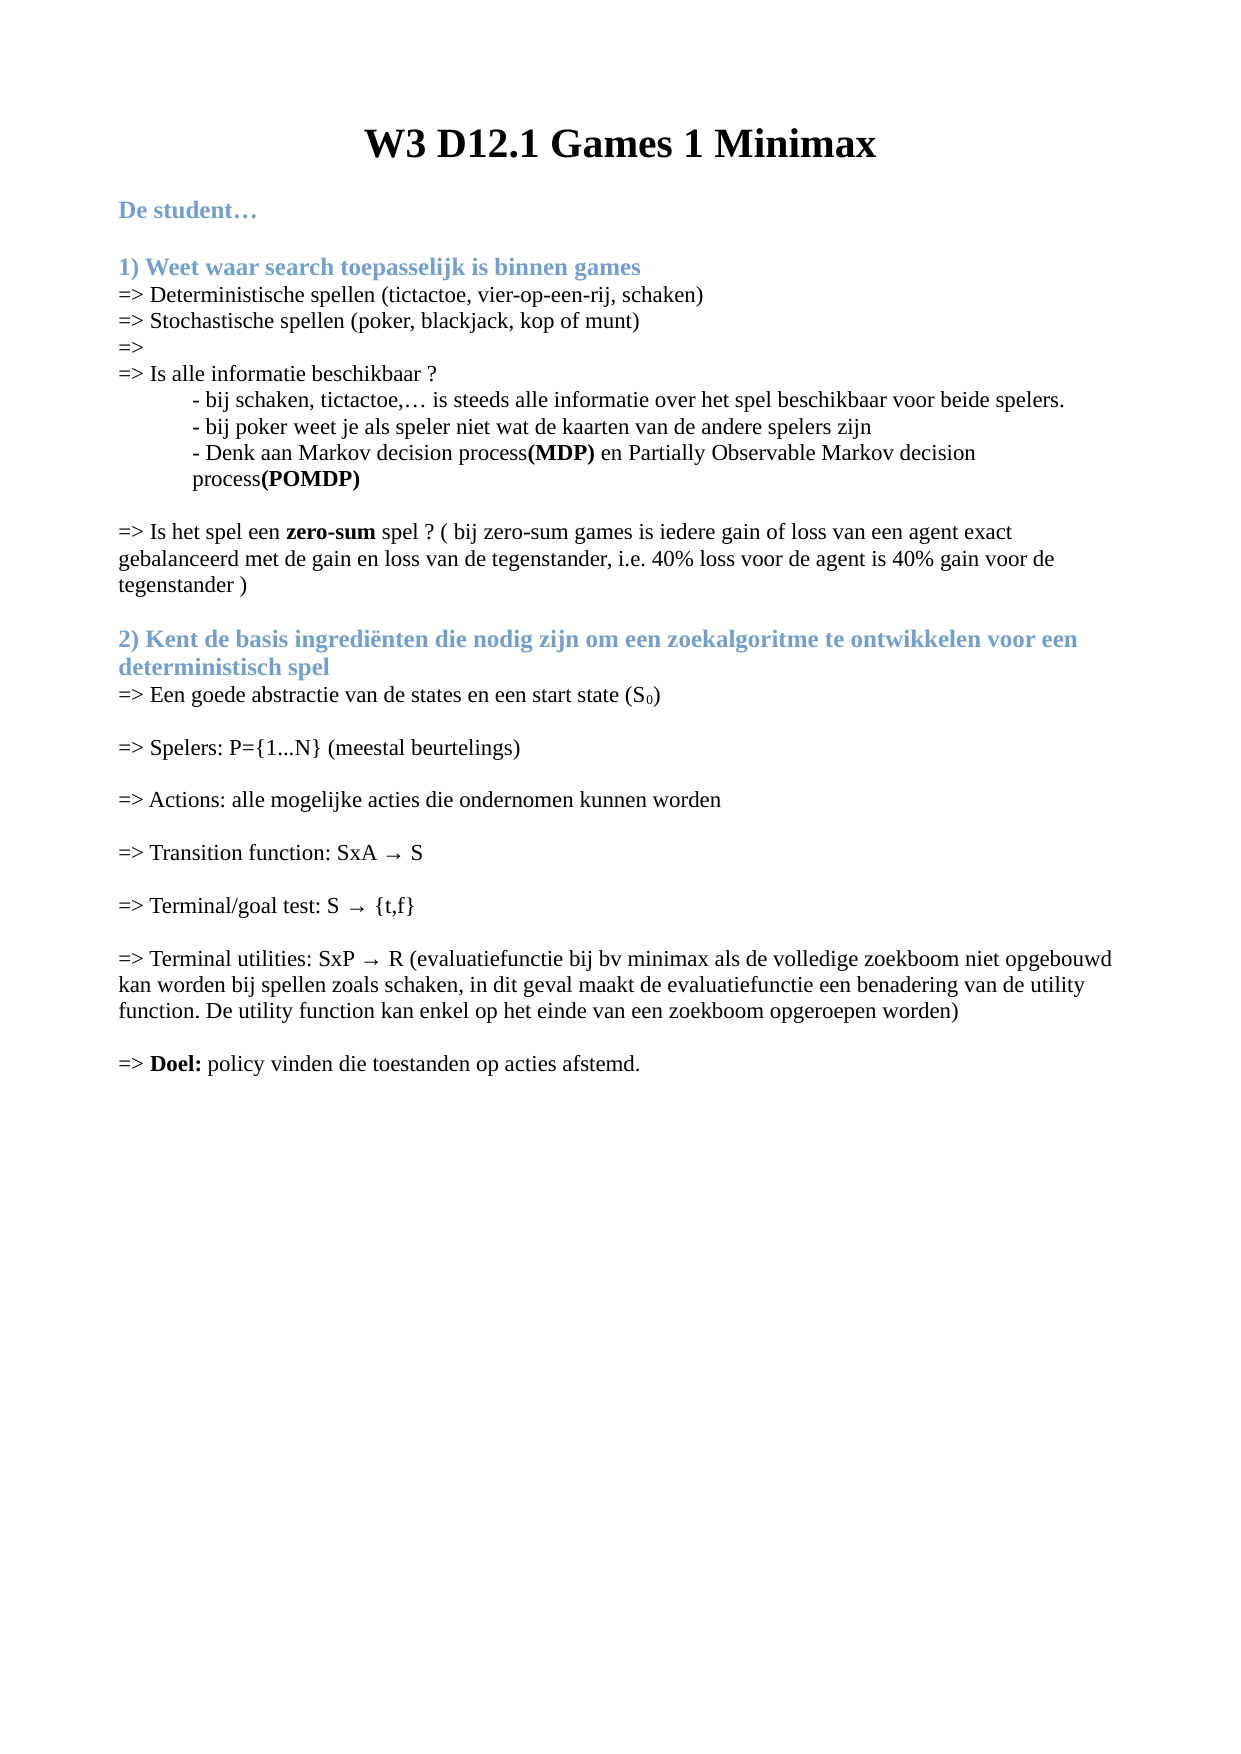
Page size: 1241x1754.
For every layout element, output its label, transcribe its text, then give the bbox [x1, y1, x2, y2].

text => Is alle informatie beschikbaar ? [118, 360, 1122, 386]
text => Spelers: P={1...N} (meestal beurtelings) [118, 734, 1122, 760]
text => Een goede abstractie van de states en een start state (S0) [118, 681, 1122, 707]
text W3 D12.1 Games 1 Minimax [118, 118, 1122, 166]
text => [118, 334, 1122, 360]
text => Actions: alle mogelijke acties die ondernomen kunnen worden [118, 787, 1122, 813]
text - Denk aan Markov decision process(MDP) en Partially Observable Markov decision process(POMDP) [118, 439, 1122, 492]
text 2) Kent de basis ingrediënten die nodig zijn om een zoekalgoritme te ontwikkelen voor een deterministisch spel [118, 624, 1122, 681]
text => Deterministische spellen (tictactoe, vier-op-een-rij, schaken) [118, 281, 1122, 307]
text => Is het spel een zero-sum spel ? ( bij zero-sum games is iedere gain of loss van een agent exact gebalanceerd met de gain en loss van de tegenstander, i.e. 40% loss voor de agent is 40% gain voor de tegenstander ) [118, 518, 1122, 597]
text => Terminal/goal test: S → {t,f} [118, 892, 1122, 918]
text 1) Weet waar search toepasselijk is binnen games [118, 252, 1122, 281]
text => Terminal utilities: SxP → R (evaluatiefunctie bij bv minimax als de volledige zoekboom niet opgebouwd kan worden bij spellen zoals schaken, in dit geval maakt de evaluatiefunctie een benadering van de utility function. De utility function kan enkel op het einde van een zoekboom opgeroepen worden) [118, 945, 1122, 1024]
text => Transition function: SxA → S [118, 839, 1122, 866]
text - bij schaken, tictactoe,… is steeds alle informatie over het spel beschikbaar voor beide spelers. [118, 386, 1122, 413]
text => Doel: policy vinden die toestanden op acties afstemd. [118, 1050, 1122, 1076]
text - bij poker weet je als speler niet wat de kaarten van de andere spelers zijn [118, 413, 1122, 439]
text De student… [118, 195, 1122, 223]
text => Stochastische spellen (poker, blackjack, kop of munt) [118, 307, 1122, 334]
